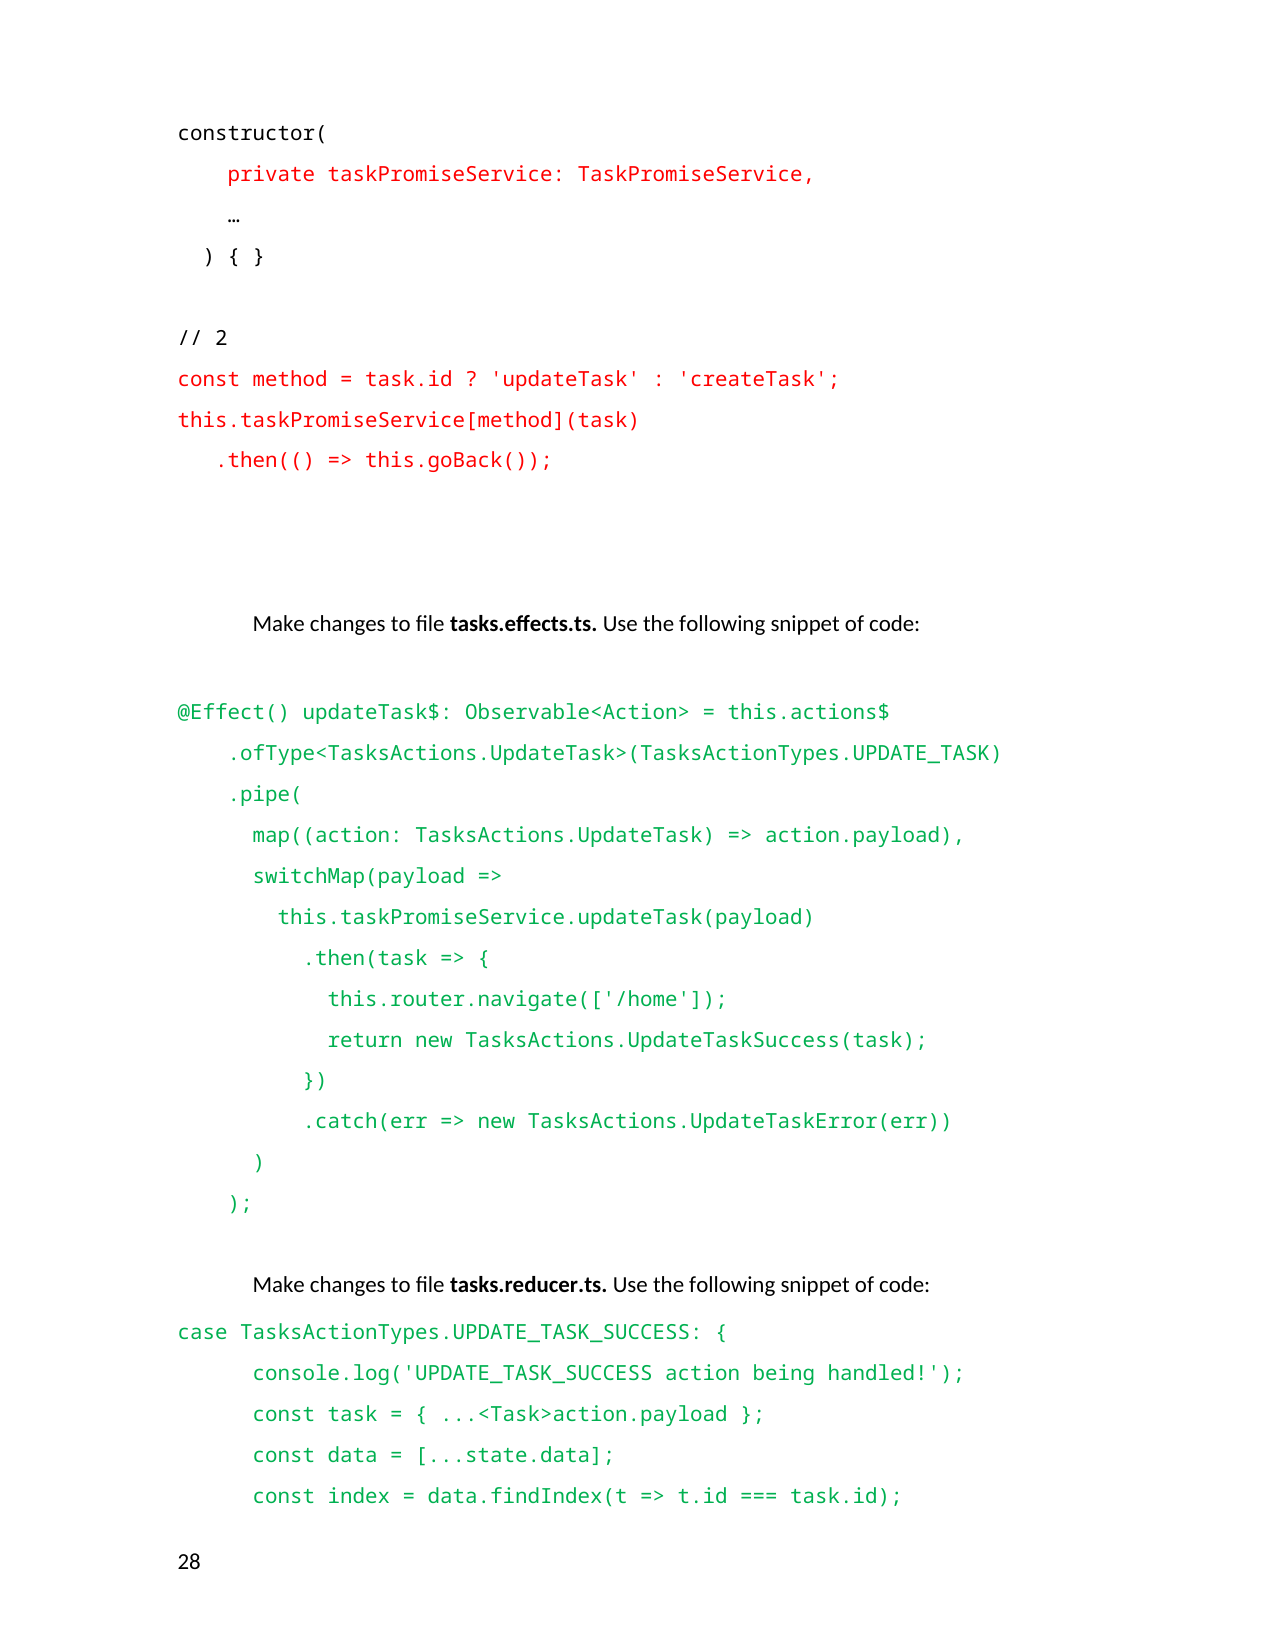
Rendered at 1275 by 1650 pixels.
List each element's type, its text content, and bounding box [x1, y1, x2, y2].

text const index = data.findIndex(t => t.id === task.id); [177, 1481, 1186, 1509]
text .catch(err => new TasksActions.UpdateTaskError(err)) [177, 1107, 1186, 1135]
text // 2 [177, 323, 1186, 351]
text map((action: TasksActions.UpdateTask) => action.payload), [177, 820, 1186, 848]
text const method = task.id ? 'updateTask' : 'createTask'; [177, 364, 1186, 392]
text case TasksActionTypes.UPDATE_TASK_SUCCESS: { [177, 1317, 1186, 1346]
text const data = [...state.data]; [177, 1440, 1186, 1468]
text .ofType<TasksActions.UpdateTask>(TasksActionTypes.UPDATE_TASK) [177, 738, 1186, 767]
text private taskPromiseService: TaskPromiseService, [177, 159, 1186, 187]
text this.router.navigate(['/home']); [177, 984, 1186, 1012]
text @Effect() updateTask$: Observable<Action> = this.actions$ [177, 697, 1186, 726]
list Make changes to file tasks.reducer.ts. Use the following snippet of code: [252, 1270, 1186, 1298]
text console.log('UPDATE_TASK_SUCCESS action being handled!'); [177, 1358, 1186, 1387]
text .then(() => this.goBack()); [177, 446, 1186, 474]
text this.taskPromiseService.updateTask(payload) [177, 902, 1186, 930]
text constructor( [177, 118, 1186, 147]
list Make changes to file tasks.effects.ts. Use the following snippet of code: [252, 609, 1186, 637]
text .then(task => { [177, 943, 1186, 971]
text … [177, 200, 1186, 228]
text this.taskPromiseService[method](task) [177, 405, 1186, 433]
text const task = { ...<Task>action.payload }; [177, 1399, 1186, 1427]
text switchMap(payload => [177, 861, 1186, 889]
text return new TasksActions.UpdateTaskSuccess(task); [177, 1025, 1186, 1053]
text }) [177, 1066, 1186, 1094]
text ) { } [177, 241, 1186, 269]
text ) [177, 1147, 1186, 1176]
text ); [177, 1188, 1186, 1217]
text .pipe( [177, 779, 1186, 807]
